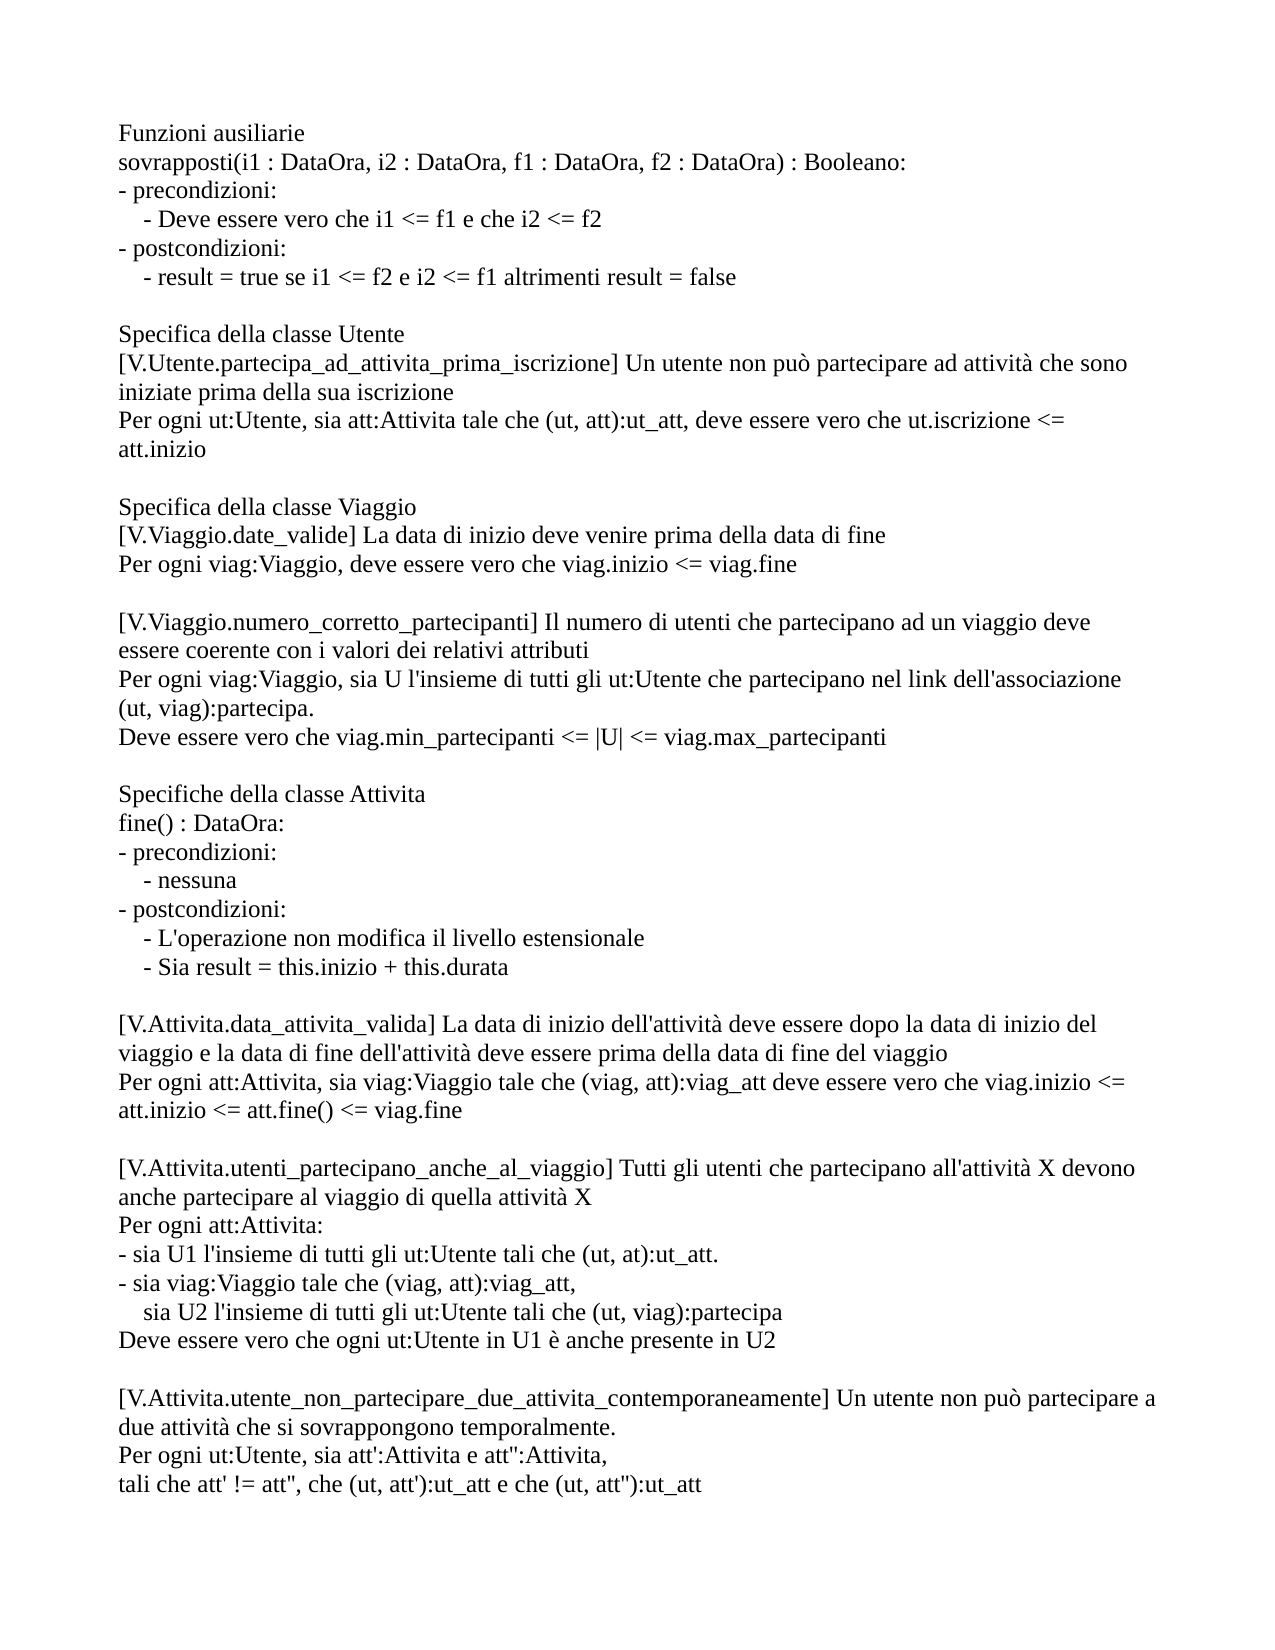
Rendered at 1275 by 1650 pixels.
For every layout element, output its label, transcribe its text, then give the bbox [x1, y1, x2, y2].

text [V.Viaggio.date_valide] La data di inizio deve venire prima della data di fine [118, 521, 1157, 549]
text sia U2 l'insieme di tutti gli ut:Utente tali che (ut, viag):partecipa [118, 1297, 1157, 1326]
text Per ogni att:Attivita: [118, 1211, 1157, 1239]
text - Sia result = this.inizio + this.durata [118, 952, 1157, 981]
text Deve essere vero che viag.min_partecipanti <= |U| <= viag.max_partecipanti [118, 722, 1157, 751]
text - postcondizioni: [118, 233, 1157, 262]
text - L'operazione non modifica il livello estensionale [118, 923, 1157, 952]
text sovrapposti(i1 : DataOra, i2 : DataOra, f1 : DataOra, f2 : DataOra) : Booleano: [118, 147, 1157, 176]
text Specifica della classe Utente [118, 319, 1157, 348]
text - postcondizioni: [118, 894, 1157, 923]
text - precondizioni: [118, 837, 1157, 866]
text [V.Attivita.utenti_partecipano_anche_al_viaggio] Tutti gli utenti che partecipano all'attività X devono anche partecipare al viaggio di quella attività X [118, 1153, 1157, 1211]
text Deve essere vero che ogni ut:Utente in U1 è anche presente in U2 [118, 1326, 1157, 1354]
text [V.Attivita.utente_non_partecipare_due_attivita_contemporaneamente] Un utente non può partecipare a due attività che si sovrappongono temporalmente. [118, 1383, 1157, 1441]
text Per ogni att:Attivita, sia viag:Viaggio tale che (viag, att):viag_att deve essere vero che viag.inizio <= att.inizio <= att.fine() <= viag.fine [118, 1067, 1157, 1124]
text Funzioni ausiliarie [118, 118, 1157, 147]
text Per ogni ut:Utente, sia att:Attivita tale che (ut, att):ut_att, deve essere vero che ut.iscrizione <= att.inizio [118, 406, 1157, 463]
text [V.Viaggio.numero_corretto_partecipanti] Il numero di utenti che partecipano ad un viaggio deve essere coerente con i valori dei relativi attributi [118, 607, 1157, 664]
text Per ogni viag:Viaggio, deve essere vero che viag.inizio <= viag.fine [118, 549, 1157, 578]
text Specifiche della classe Attivita [118, 779, 1157, 808]
text - precondizioni: [118, 176, 1157, 204]
text - result = true se i1 <= f2 e i2 <= f1 altrimenti result = false [118, 262, 1157, 291]
text fine() : DataOra: [118, 808, 1157, 837]
text [V.Attivita.data_attivita_valida] La data di inizio dell'attività deve essere dopo la data di inizio del viaggio e la data di fine dell'attività deve essere prima della data di fine del viaggio [118, 1009, 1157, 1067]
text - nessuna [118, 866, 1157, 894]
text Specifica della classe Viaggio [118, 492, 1157, 521]
text - sia viag:Viaggio tale che (viag, att):viag_att, [118, 1268, 1157, 1297]
text [V.Utente.partecipa_ad_attivita_prima_iscrizione] Un utente non può partecipare ad attività che sono iniziate prima della sua iscrizione [118, 348, 1157, 406]
text Per ogni viag:Viaggio, sia U l'insieme di tutti gli ut:Utente che partecipano nel link dell'associazione (ut, viag):partecipa. [118, 664, 1157, 722]
text Per ogni ut:Utente, sia att':Attivita e att'':Attivita, [118, 1441, 1157, 1469]
text - Deve essere vero che i1 <= f1 e che i2 <= f2 [118, 204, 1157, 233]
text tali che att' != att'', che (ut, att'):ut_att e che (ut, att''):ut_att [118, 1469, 1157, 1498]
text - sia U1 l'insieme di tutti gli ut:Utente tali che (ut, at):ut_att. [118, 1239, 1157, 1268]
